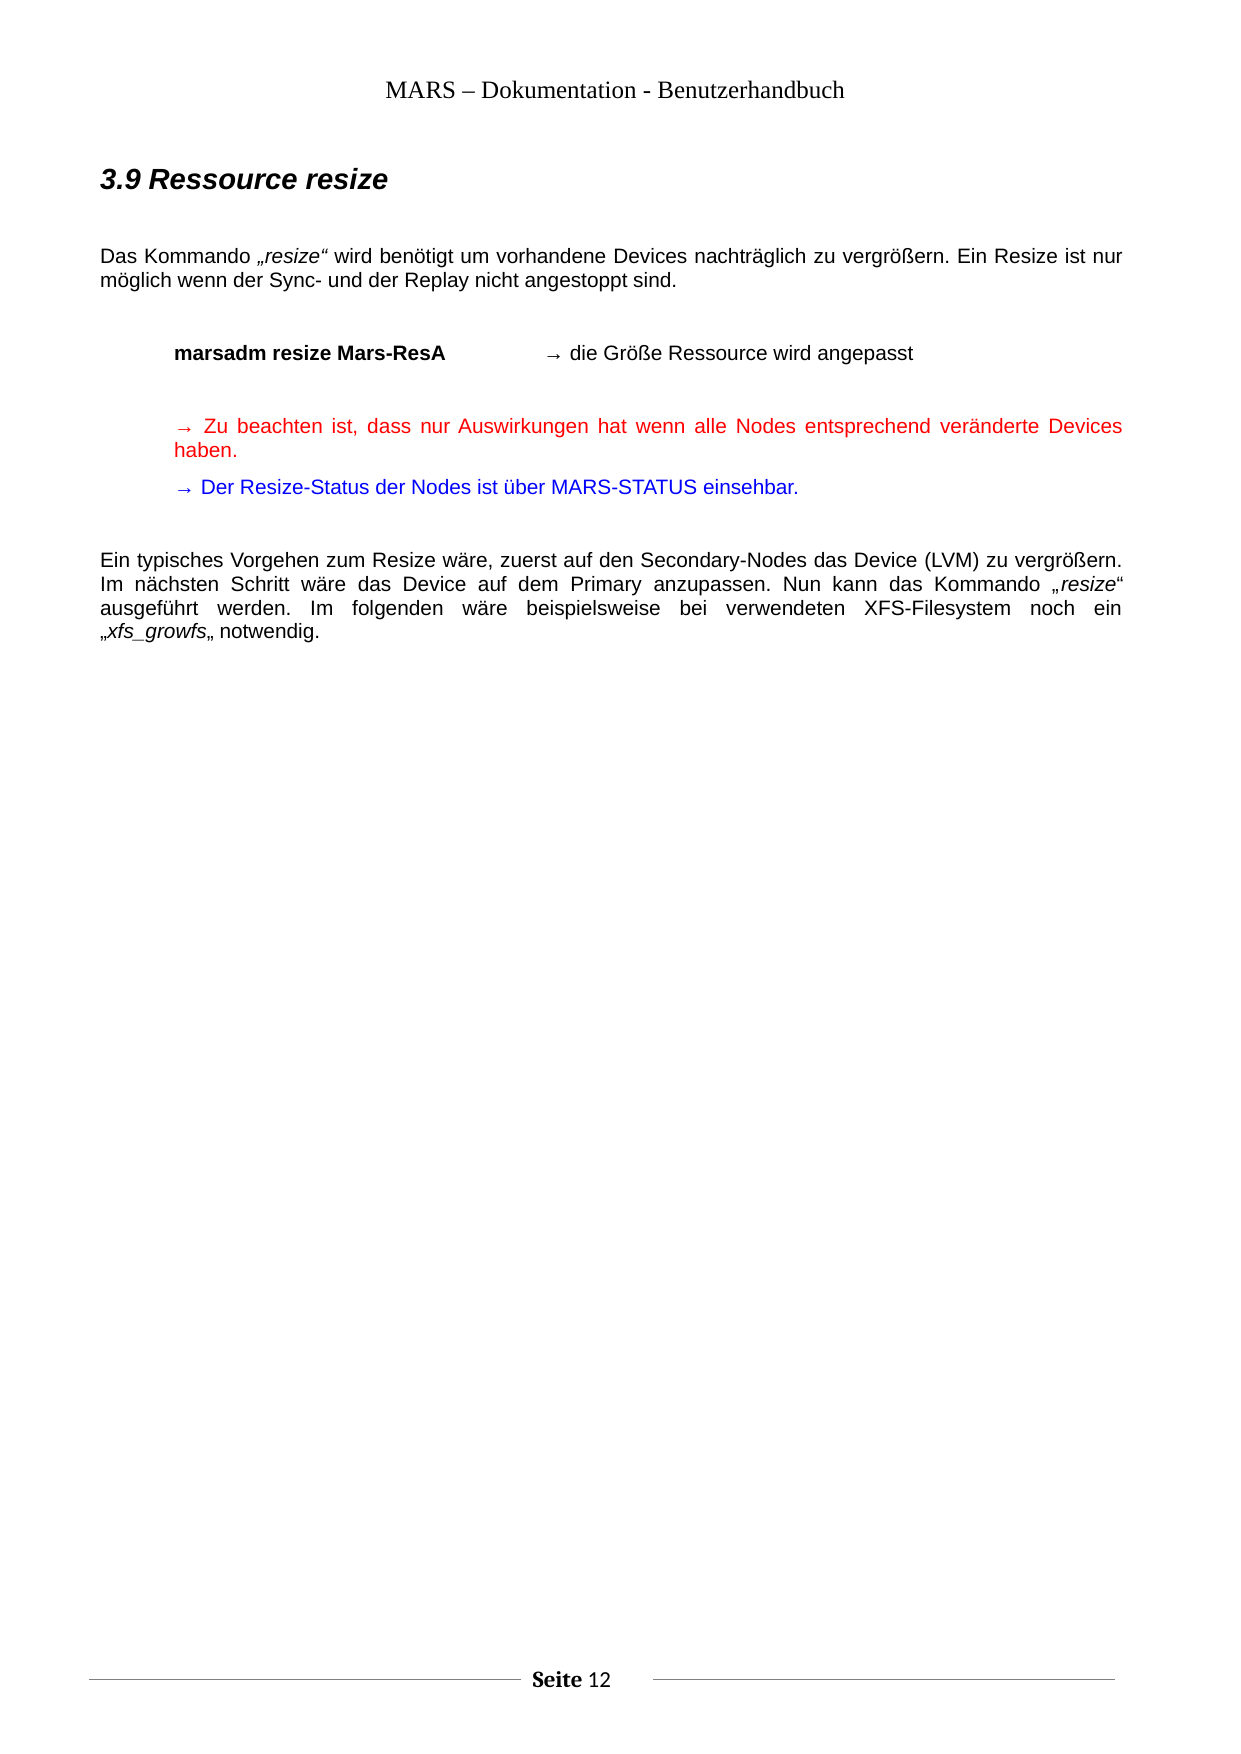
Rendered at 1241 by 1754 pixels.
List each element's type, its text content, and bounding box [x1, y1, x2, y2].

text → Der Resize-Status der Nodes ist über MARS-STATUS einsehbar. [100, 474, 1123, 498]
text Das Kommando „resize“ wird benötigt um vorhandene Devices nachträglich zu vergrößern. Ein Resize ist nur möglich wenn der Sync- und der Replay nicht angestoppt sind. [100, 244, 1123, 292]
text Ein typisches Vorgehen zum Resize wäre, zuerst auf den Secondary-Nodes das Device (LVM) zu vergrößern. Im nächsten Schritt wäre das Device auf dem Primary anzupassen. Nun kann das Kommando „resize“ ausgeführt werden. Im folgenden wäre beispielsweise bei verwendeten XFS-Filesystem noch ein „xfs_growfs„ notwendig. [100, 547, 1123, 643]
text → Zu beachten ist, dass nur Auswirkungen hat wenn alle Nodes entsprechend veränderte Devices haben. [174, 414, 1123, 462]
subtitle 3.9 Ressource resize [100, 162, 1123, 195]
text marsadm resize Mars-ResA → die Größe Ressource wird angepasst [174, 341, 1123, 365]
